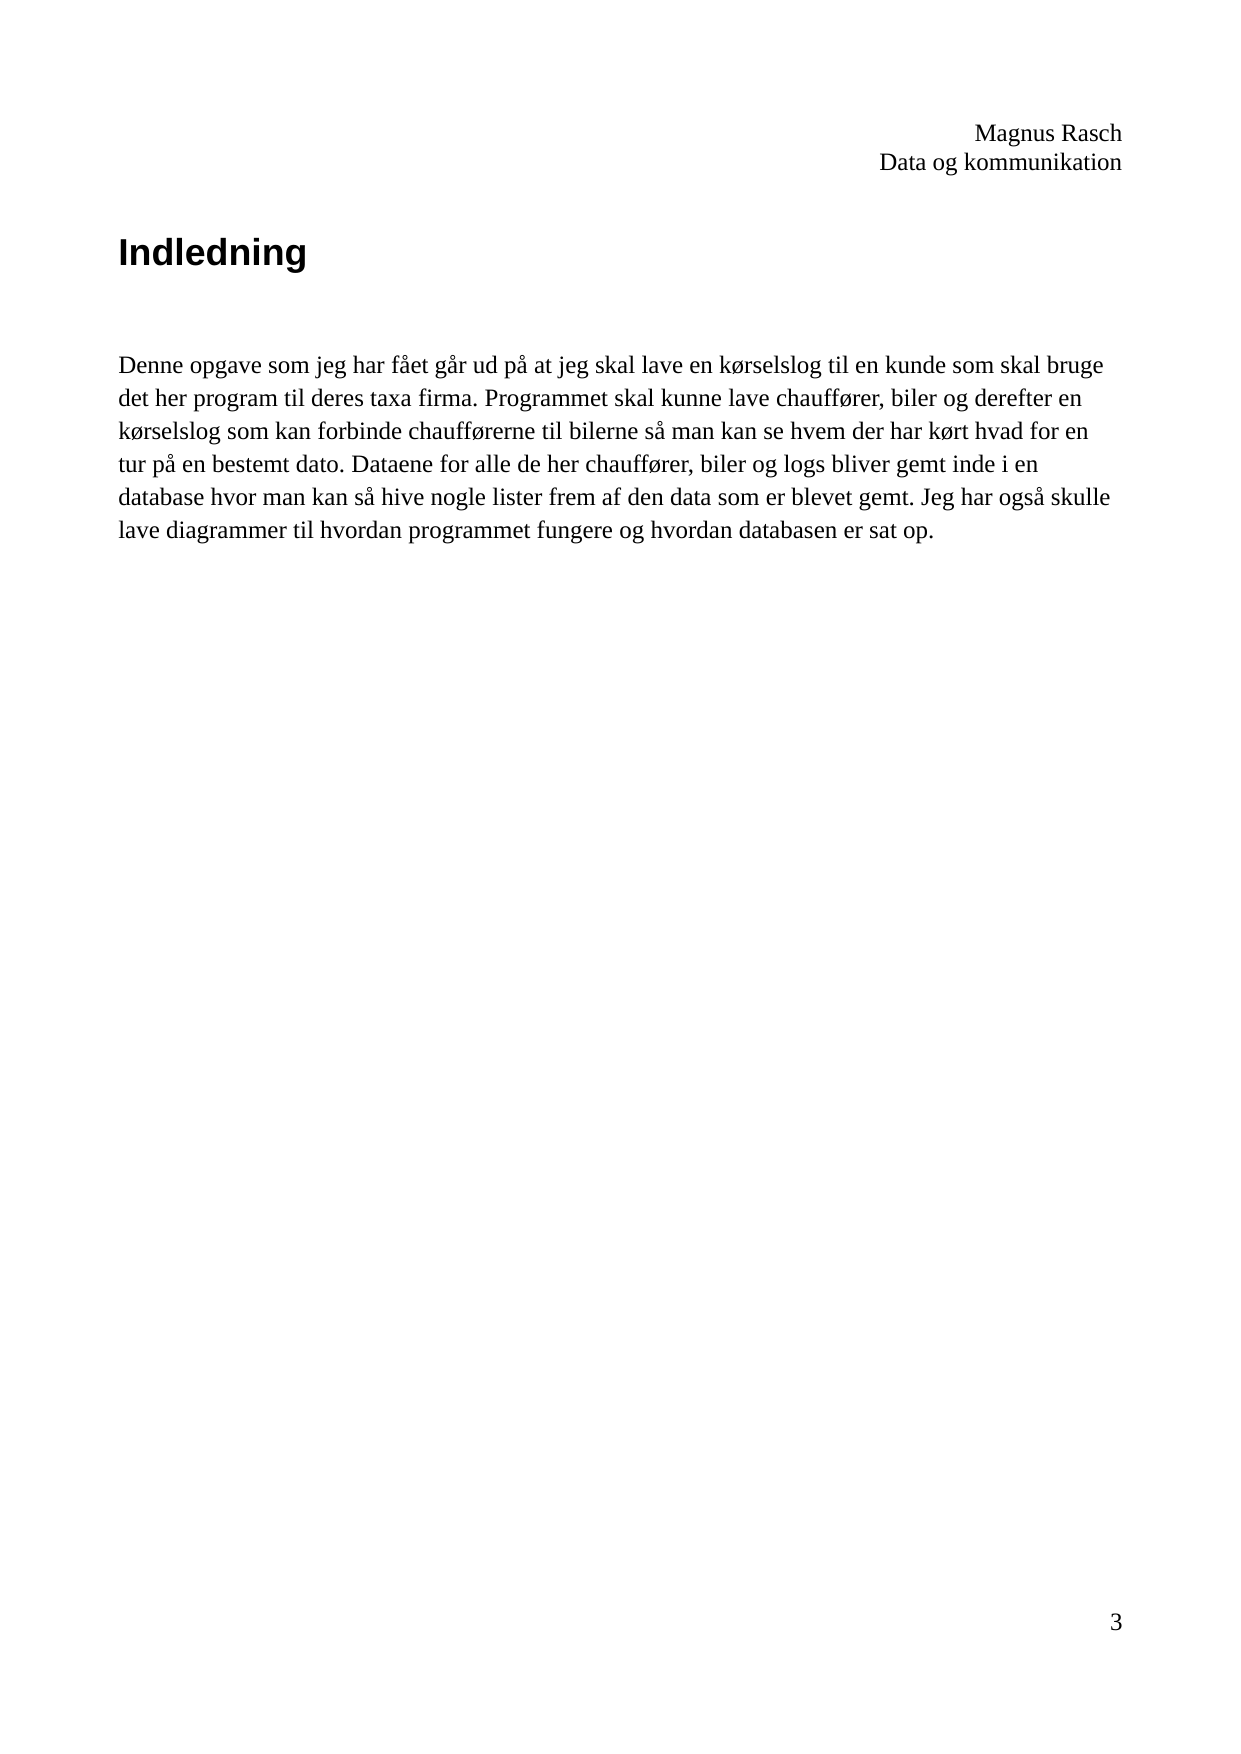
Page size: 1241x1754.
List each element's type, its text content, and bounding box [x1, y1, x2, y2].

text Denne opgave som jeg har fået går ud på at jeg skal lave en kørselslog til en kunde som skal bruge det her program til deres taxa firma. Programmet skal kunne lave chauffører, biler og derefter en kørselslog som kan forbinde chaufførerne til bilerne så man kan se hvem der har kørt hvad for en tur på en bestemt dato. Dataene for alle de her chauffører, biler og logs bliver gemt inde i en database hvor man kan så hive nogle lister frem af den data som er blevet gemt. Jeg har også skulle lave diagrammer til hvordan programmet fungere og hvordan databasen er sat op. [118, 350, 1122, 544]
subtitle Indledning [118, 230, 1122, 273]
